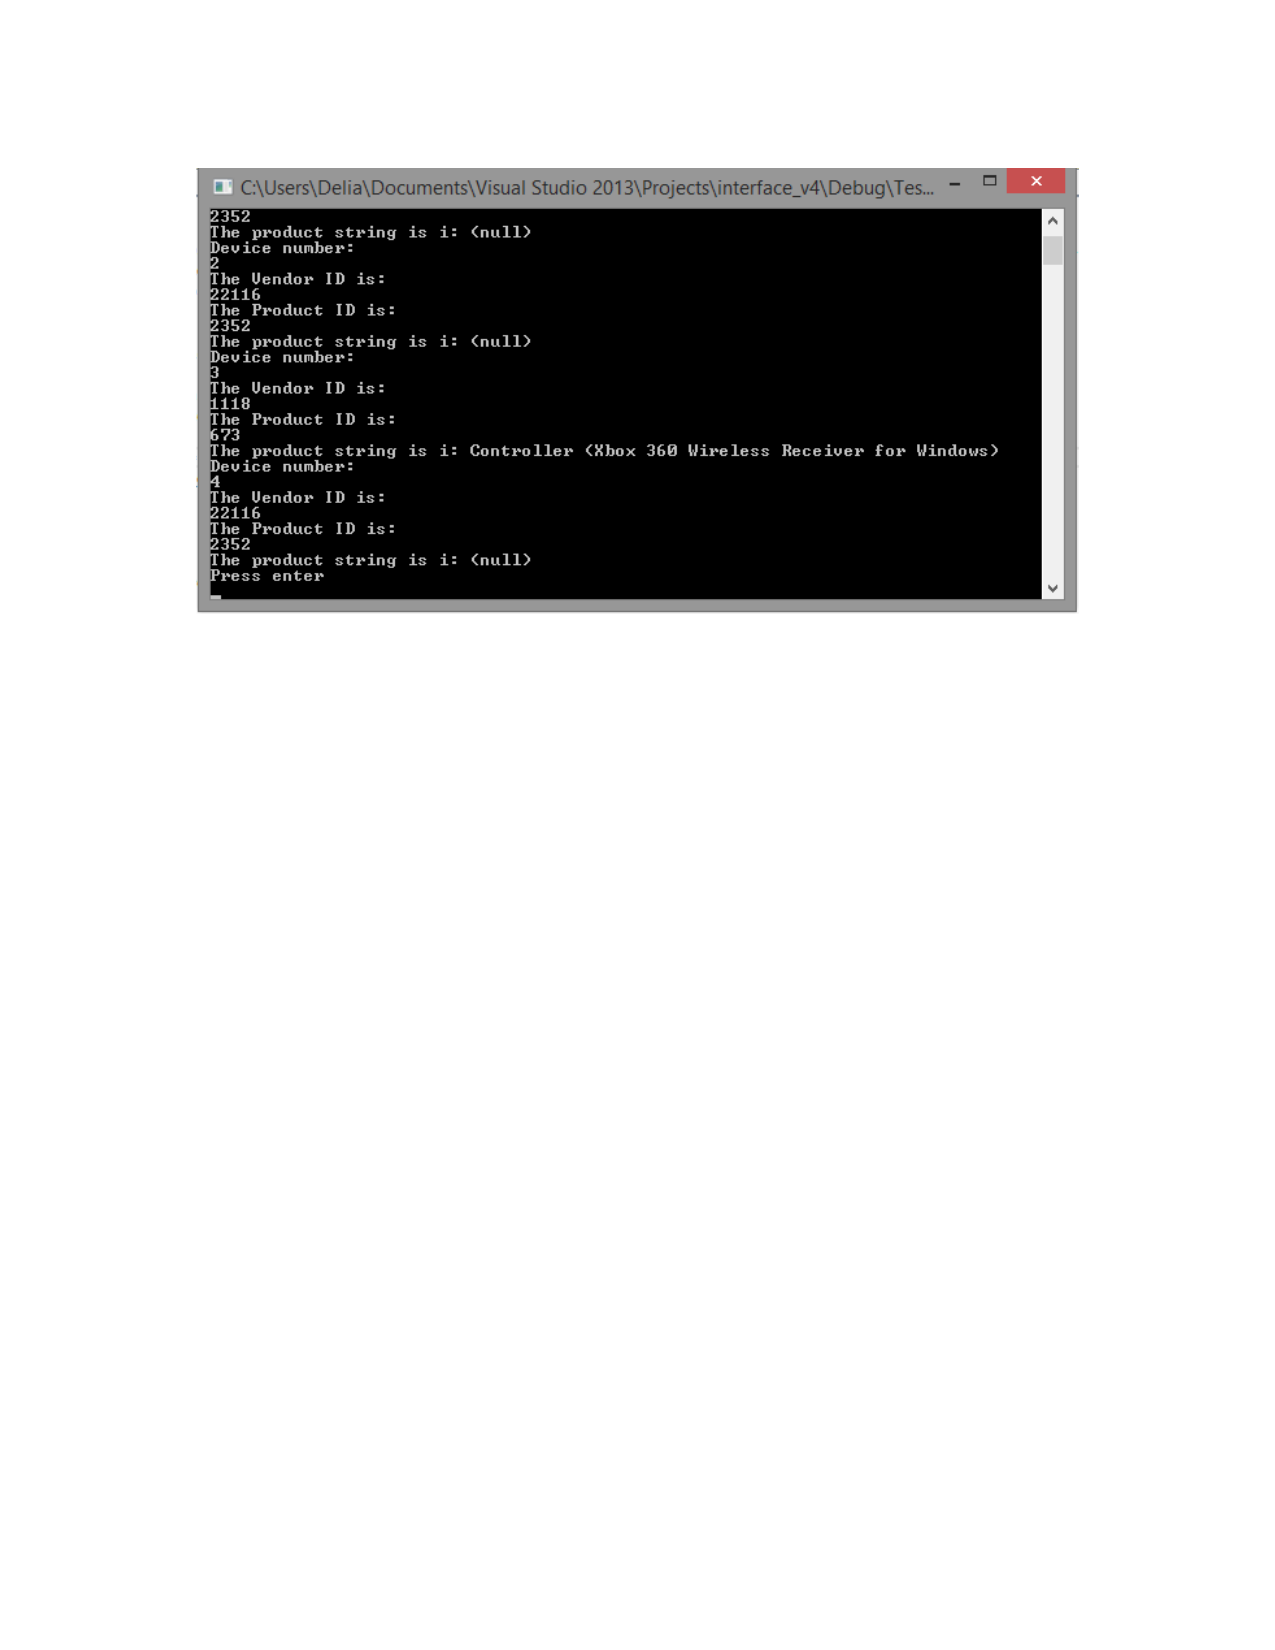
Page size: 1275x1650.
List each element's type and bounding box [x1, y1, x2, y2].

picture [196, 168, 848, 614]
